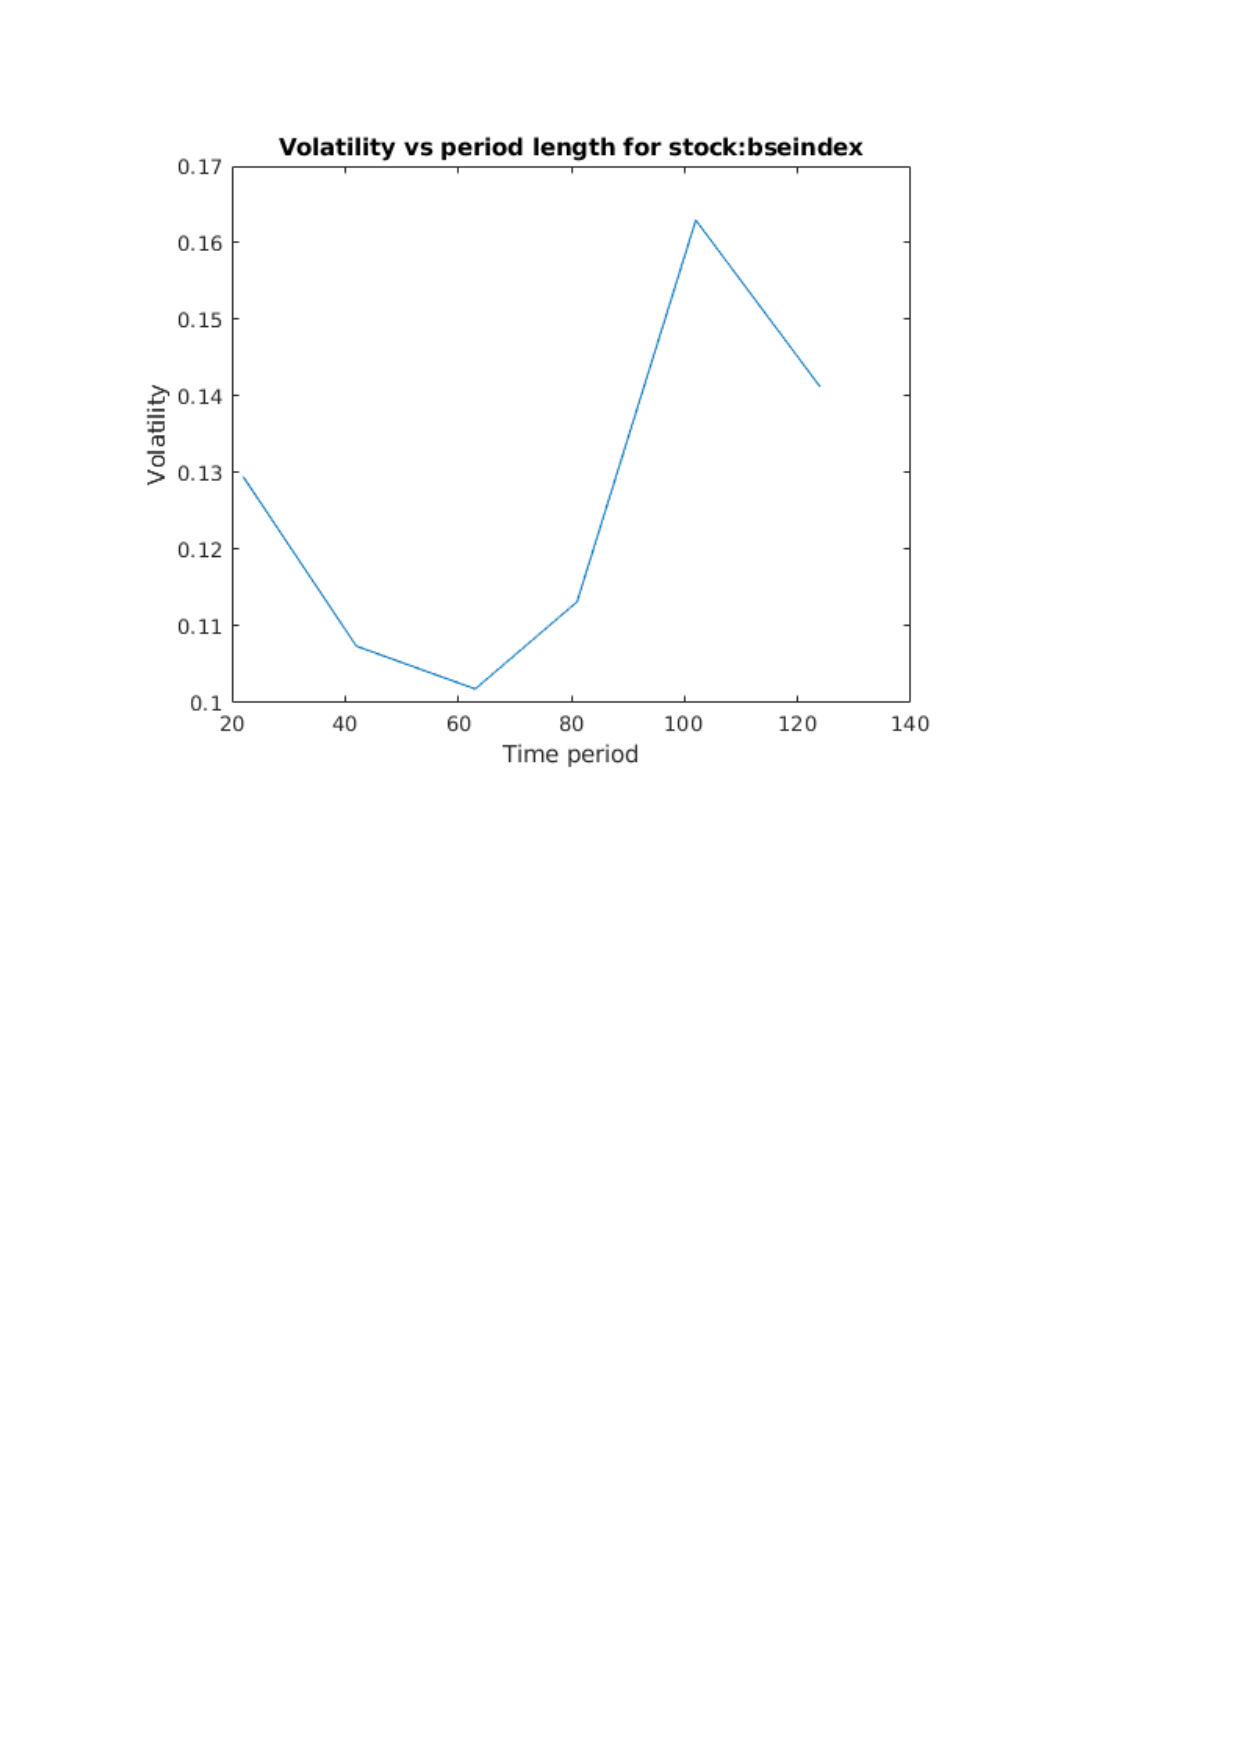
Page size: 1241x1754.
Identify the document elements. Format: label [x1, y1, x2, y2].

picture [118, 118, 994, 775]
